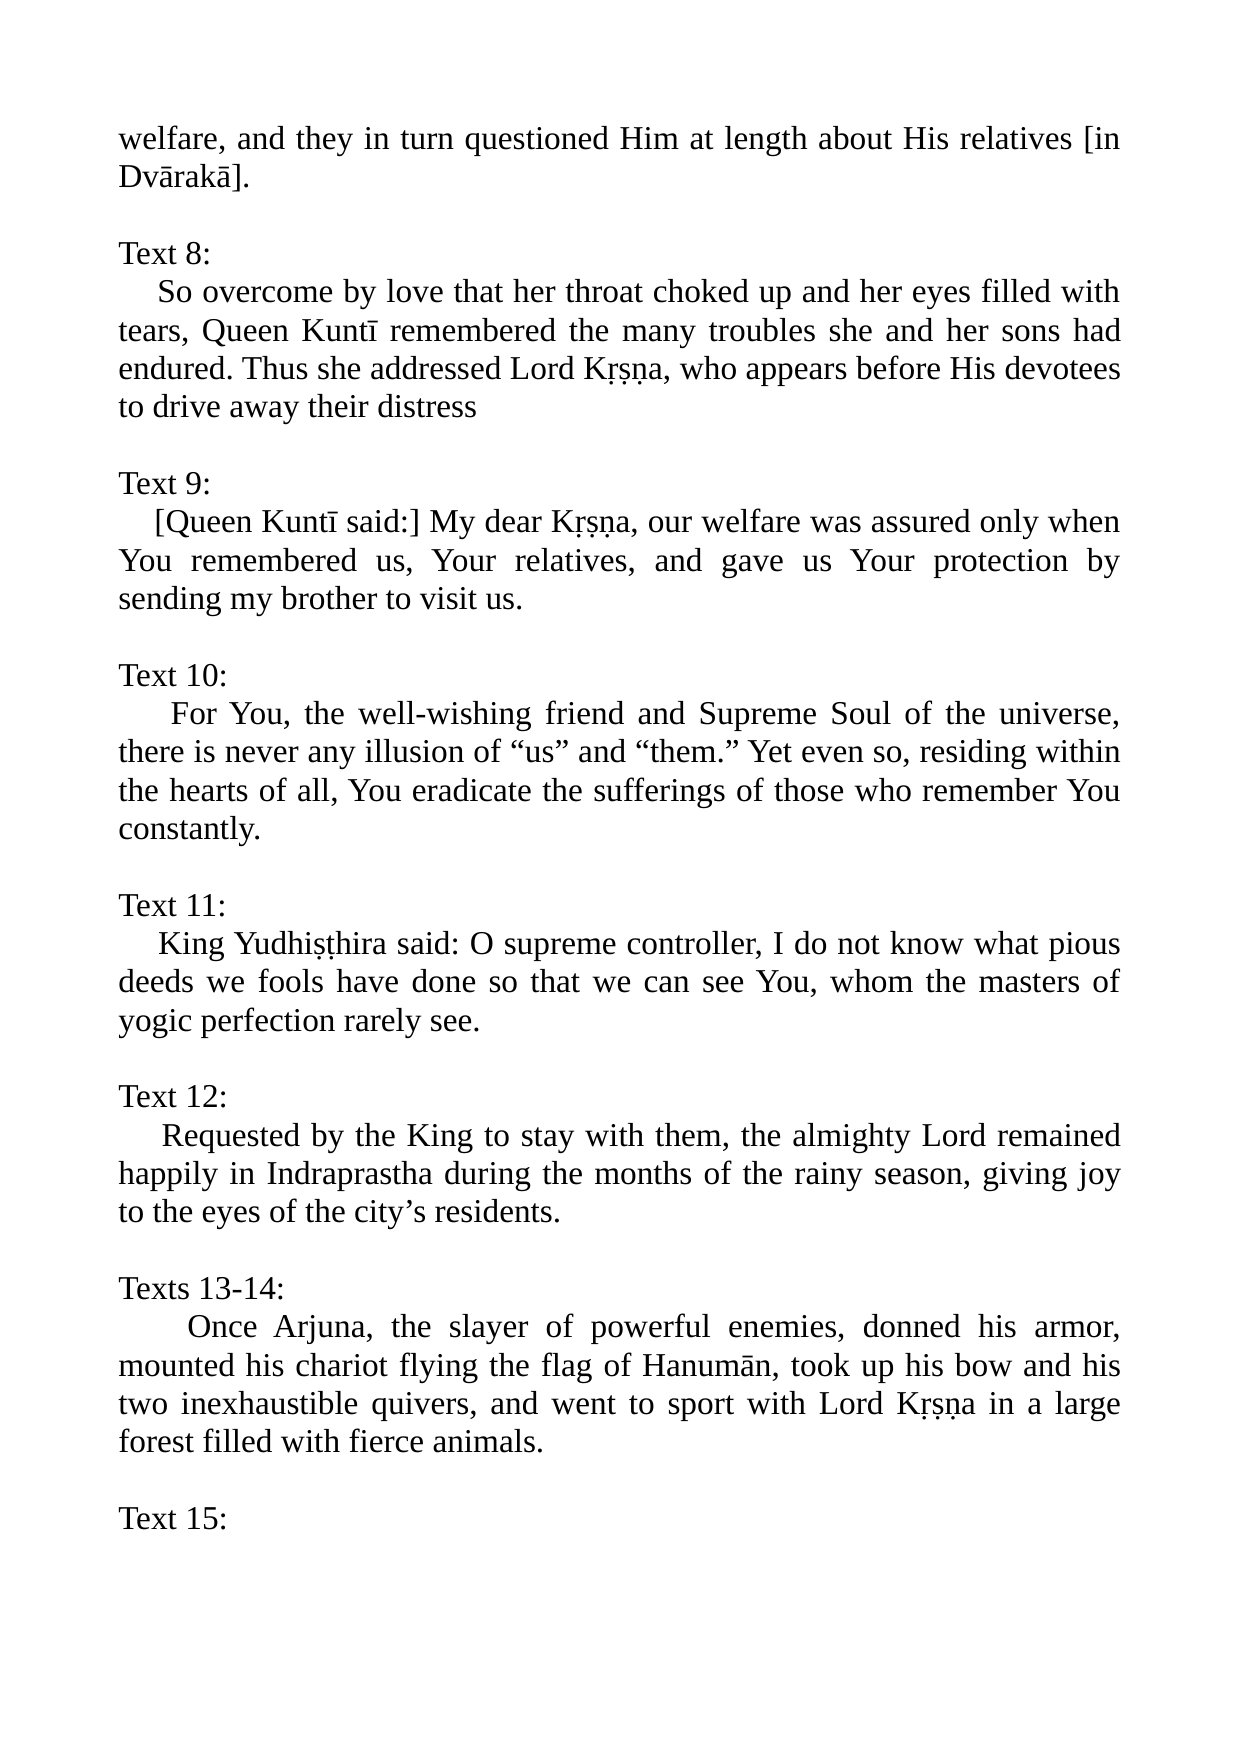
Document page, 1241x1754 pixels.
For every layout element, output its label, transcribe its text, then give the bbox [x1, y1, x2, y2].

text Text 12: [118, 1076, 1122, 1115]
text For You, the well-wishing friend and Supreme Soul of the universe, there is never any illusion of “us” and “them.” Yet even so, residing within the hearts of all, You eradicate the sufferings of those who remember You constantly. [118, 693, 1122, 846]
text Text 15: [118, 1498, 1122, 1536]
text welfare, and they in turn questioned Him at length about His relatives [in Dvārakā]. [118, 118, 1122, 195]
text Text 11: [118, 885, 1122, 923]
text King Yudhiṣṭhira said: O supreme controller, I do not know what pious deeds we fools have done so that we can see You, whom the masters of yogic perfection rarely see. [118, 923, 1122, 1038]
text So overcome by love that her throat choked up and her eyes filled with tears, Queen Kuntī remembered the many troubles she and her sons had endured. Thus she addressed Lord Kṛṣṇa, who appears before His devotees to drive away their distress [118, 271, 1122, 425]
text Text 10: [118, 655, 1122, 693]
text Text 8: [118, 233, 1122, 271]
text [Queen Kuntī said:] My dear Kṛṣṇa, our welfare was assured only when You remembered us, Your relatives, and gave us Your protection by sending my brother to visit us. [118, 501, 1122, 616]
text Once Arjuna, the slayer of powerful enemies, donned his armor, mounted his chariot flying the flag of Hanumān, took up his bow and his two inexhaustible quivers, and went to sport with Lord Kṛṣṇa in a large forest filled with fierce animals. [118, 1306, 1122, 1460]
text Text 9: [118, 463, 1122, 501]
text Texts 13-14: [118, 1268, 1122, 1306]
text Requested by the King to stay with them, the almighty Lord remained happily in Indraprastha during the months of the rainy season, giving joy to the eyes of the city’s residents. [118, 1115, 1122, 1230]
